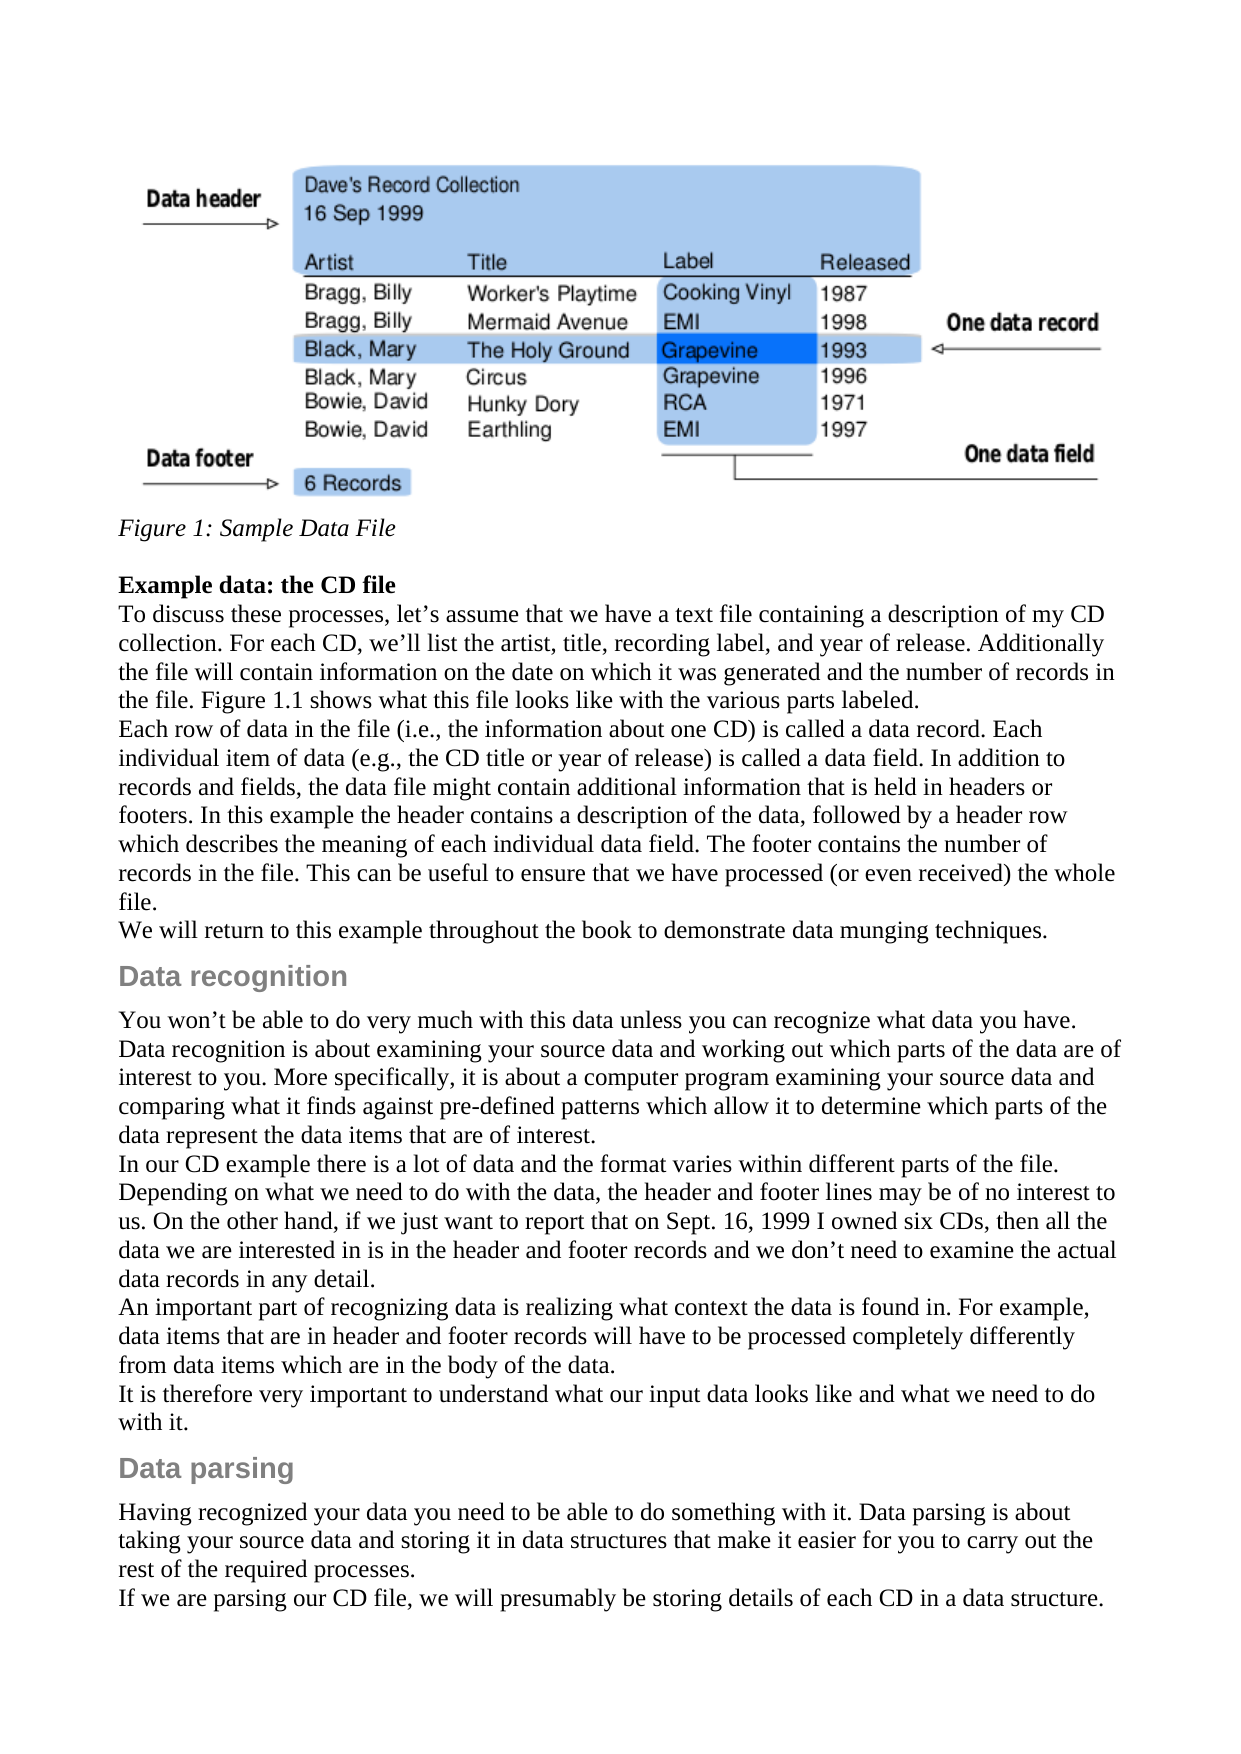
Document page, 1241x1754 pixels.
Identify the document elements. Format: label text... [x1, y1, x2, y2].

text Figure 1: Sample Data File [118, 513, 1122, 542]
text [118, 118, 1122, 143]
text You won’t be able to do very much with this data unless you can recognize what data you have. Data recognition is about examining your source data and working out which parts of the data are of interest to you. More specifically, it is about a computer program examining your source data and comparing what it finds against pre-defined patterns which allow it to determine which parts of the data represent the data items that are of interest. [118, 1005, 1122, 1149]
text Having recognized your data you need to be able to do something with it. Data parsing is about taking your source data and storing it in data structures that make it easier for you to carry out the rest of the required processes. [118, 1497, 1122, 1583]
text An important part of recognizing data is realizing what context the data is found in. For example, data items that are in header and footer records will have to be processed completely differently from data items which are in the body of the data. [118, 1292, 1122, 1379]
text If we are parsing our CD file, we will presumably be storing details of each CD in a data structure. [118, 1583, 1122, 1612]
picture [118, 143, 1123, 513]
text Example data: the CD file [118, 542, 1122, 599]
subtitle Data parsing [118, 1451, 1122, 1484]
text We will return to this example throughout the book to demonstrate data munging techniques. [118, 916, 1122, 944]
text In our CD example there is a lot of data and the format varies within different parts of the file. Depending on what we need to do with the data, the header and footer lines may be of no interest to us. On the other hand, if we just want to report that on Sept. 16, 1999 I owned six CDs, then all the data we are interested in is in the header and footer records and we don’t need to examine the actual data records in any detail. [118, 1149, 1122, 1292]
text To discuss these processes, let’s assume that we have a text file containing a description of my CD collection. For each CD, we’ll list the artist, title, recording label, and year of release. Additionally the file will contain information on the date on which it was generated and the number of records in the file. Figure 1.1 shows what this file looks like with the various parts labeled. [118, 599, 1122, 714]
subtitle Data recognition [118, 959, 1122, 992]
text It is therefore very important to understand what our input data looks like and what we need to do with it. [118, 1379, 1122, 1436]
text Each row of data in the file (i.e., the information about one CD) is called a data record. Each individual item of data (e.g., the CD title or year of release) is called a data field. In addition to records and fields, the data file might contain additional information that is held in headers or footers. In this example the header contains a description of the data, followed by a header row which describes the meaning of each individual data field. The footer contains the number of records in the file. This can be useful to ensure that we have processed (or even received) the whole file. [118, 714, 1122, 916]
